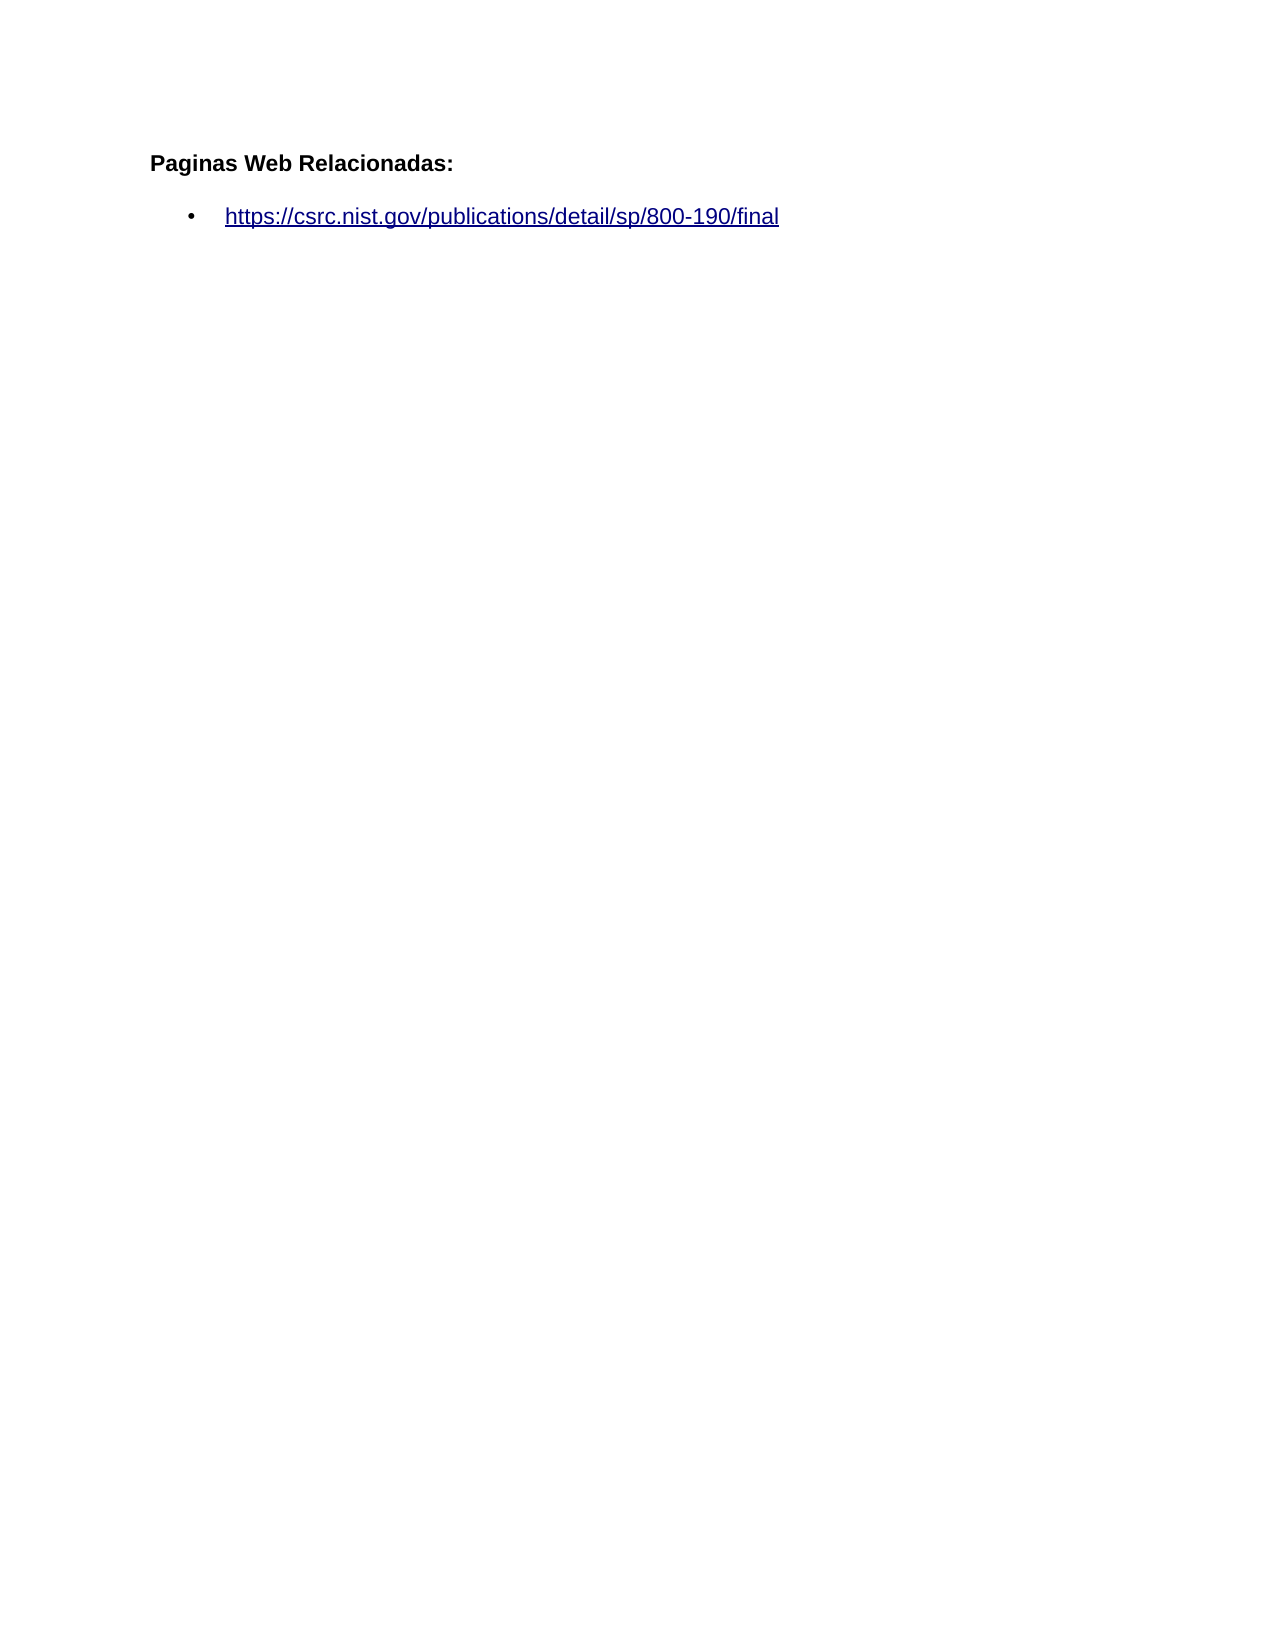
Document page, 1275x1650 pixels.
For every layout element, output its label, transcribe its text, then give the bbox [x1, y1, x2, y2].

list https://csrc.nist.gov/publications/detail/sp/800-190/final [187, 203, 1125, 229]
text Paginas Web Relacionadas: [150, 150, 1125, 176]
